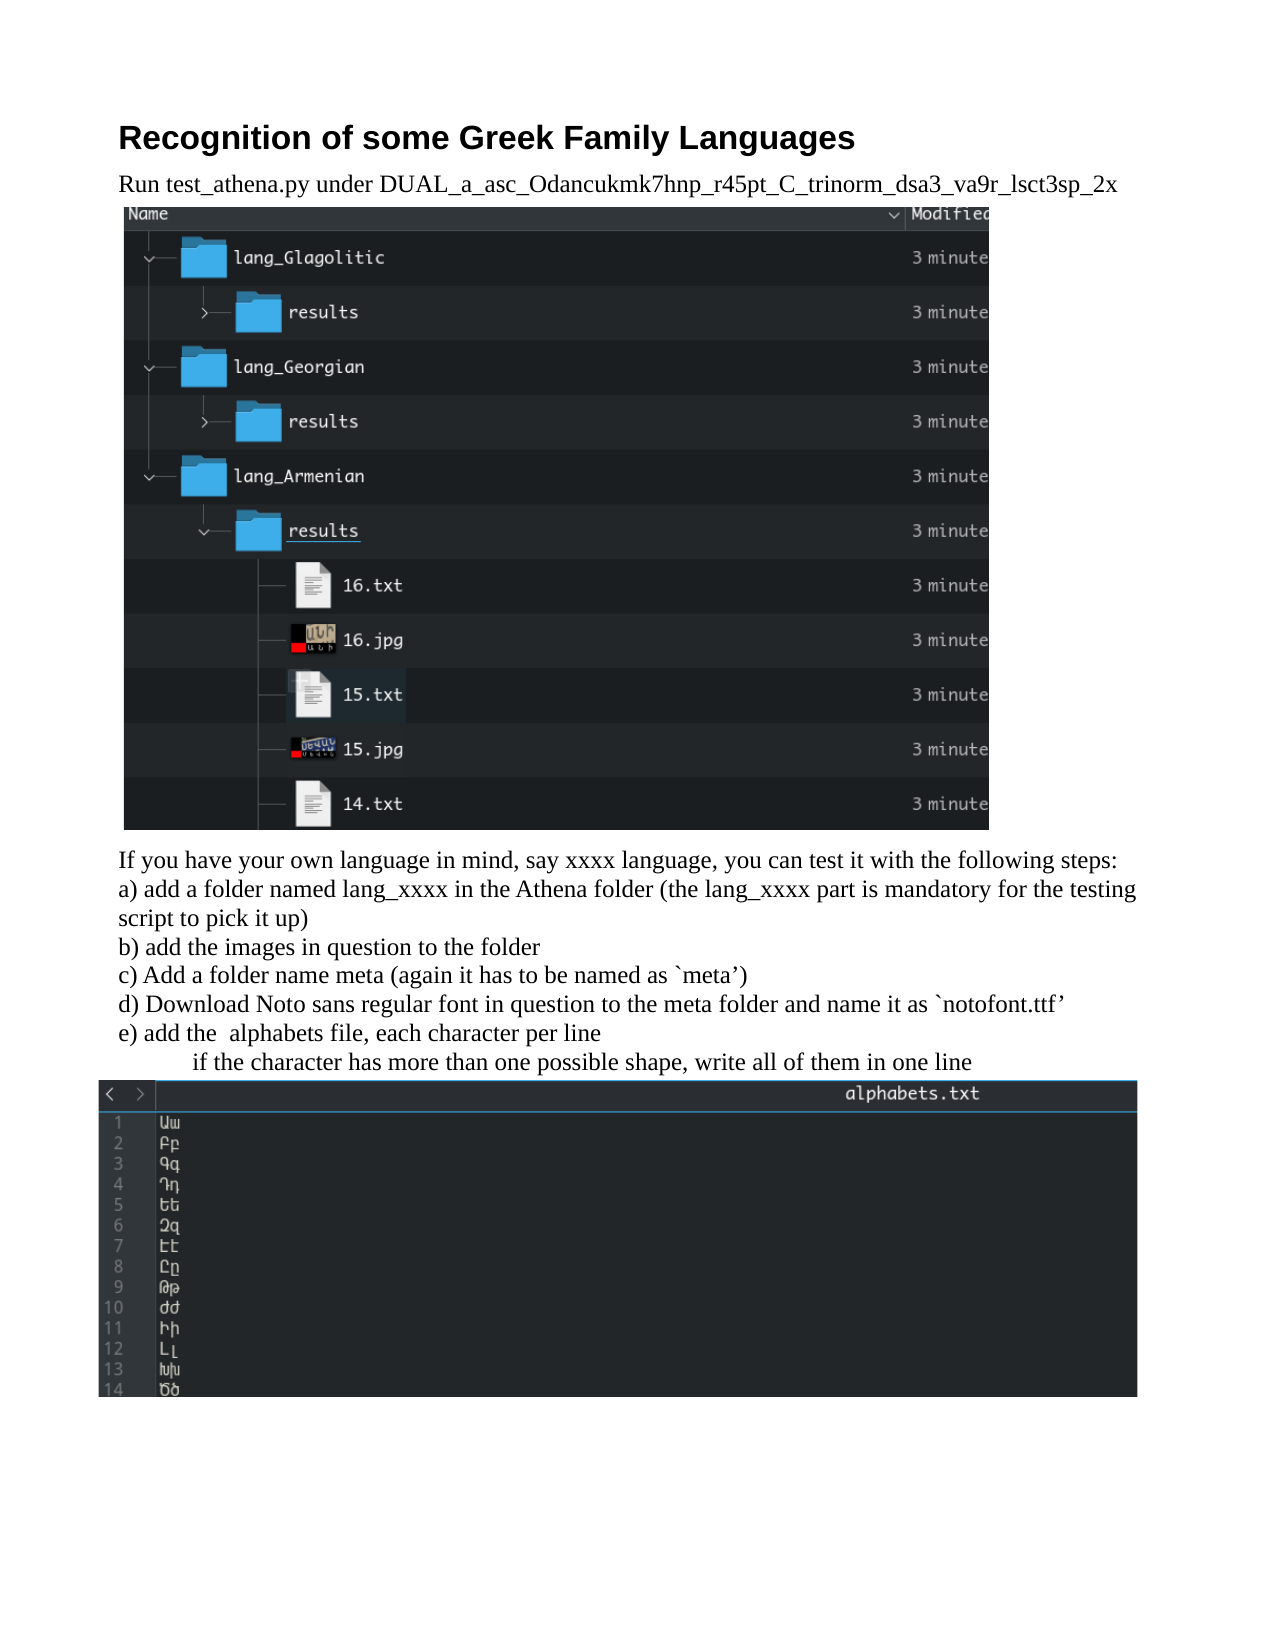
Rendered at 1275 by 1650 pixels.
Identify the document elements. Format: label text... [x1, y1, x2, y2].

text If you have your own language in mind, say xxxx language, you can test it with the following steps: [118, 846, 1157, 874]
text e) add the alphabets file, each character per line [118, 1018, 1157, 1047]
text d) Download Noto sans regular font in question to the meta folder and name it as `notofont.ttf’ [118, 989, 1157, 1018]
text a) add a folder named lang_xxxx in the Athena folder (the lang_xxxx part is mandatory for the testing script to pick it up) [118, 874, 1157, 932]
text b) add the images in question to the folder [118, 932, 1157, 961]
text c) Add a folder name meta (again it has to be named as `meta’) [118, 961, 1157, 989]
picture [98, 1080, 1138, 1397]
picture [123, 207, 989, 830]
text if the character has more than one possible shape, write all of them in one line [118, 1047, 1157, 1076]
subtitle Recognition of some Greek Family Languages [118, 118, 1157, 157]
text Run test_athena.py under DUAL_a_asc_Odancukmk7hnp_r45pt_C_trinorm_dsa3_va9r_lsct3sp_2x [118, 169, 1157, 198]
